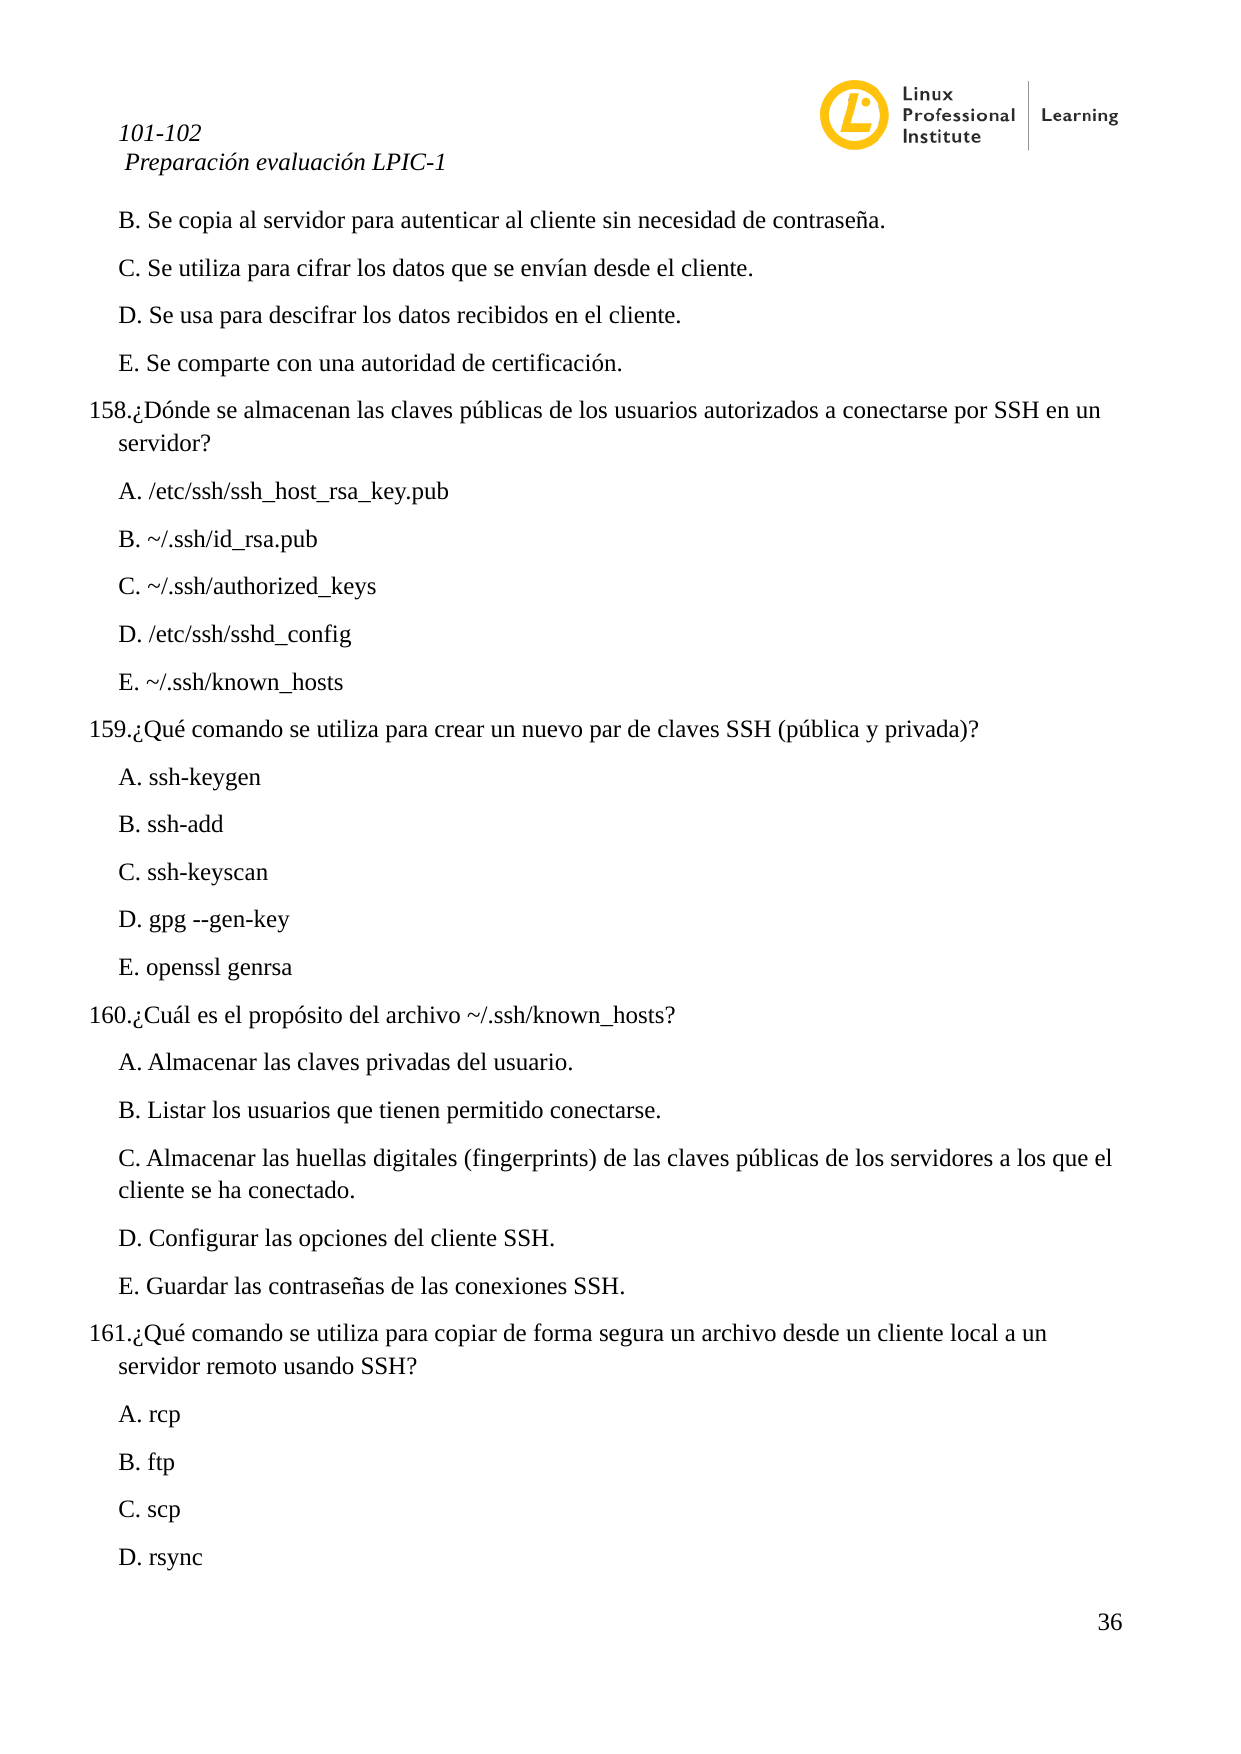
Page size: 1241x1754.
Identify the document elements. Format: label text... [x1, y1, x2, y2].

list B. ssh-add [118, 809, 1122, 838]
list D. gpg --gen-key [118, 904, 1122, 933]
list ¿Qué comando se utiliza para copiar de forma segura un archivo desde un cliente local a un servidor remoto usando SSH? [118, 1318, 1122, 1380]
list A. ssh-keygen [118, 762, 1122, 791]
list D. /etc/ssh/sshd_config [118, 619, 1122, 648]
list D. rsync [118, 1542, 1122, 1571]
list E. Guardar las contraseñas de las conexiones SSH. [118, 1271, 1122, 1299]
list C. ~/.ssh/authorized_keys [118, 571, 1122, 600]
list E. ~/.ssh/known_hosts [118, 667, 1122, 695]
list C. Almacenar las huellas digitales (fingerprints) de las claves públicas de los servidores a los que el cliente se ha conectado. [118, 1143, 1122, 1204]
list A. rcp [118, 1399, 1122, 1428]
list C. scp [118, 1494, 1122, 1523]
list B. Se copia al servidor para autenticar al cliente sin necesidad de contraseña. [118, 205, 1122, 234]
list D. Configurar las opciones del cliente SSH. [118, 1223, 1122, 1252]
list A. /etc/ssh/ssh_host_rsa_key.pub [118, 476, 1122, 505]
list B. ftp [118, 1447, 1122, 1475]
list ¿Qué comando se utiliza para crear un nuevo par de claves SSH (pública y privada)? [118, 714, 1122, 743]
list B. ~/.ssh/id_rsa.pub [118, 524, 1122, 552]
list E. openssl genrsa [118, 952, 1122, 981]
list D. Se usa para descifrar los datos recibidos en el cliente. [118, 300, 1122, 329]
list ¿Dónde se almacenan las claves públicas de los usuarios autorizados a conectarse por SSH en un servidor? [118, 396, 1122, 457]
list A. Almacenar las claves privadas del usuario. [118, 1047, 1122, 1076]
list B. Listar los usuarios que tienen permitido conectarse. [118, 1095, 1122, 1124]
list C. ssh-keyscan [118, 857, 1122, 886]
list E. Se comparte con una autoridad de certificación. [118, 348, 1122, 377]
picture [819, 79, 1119, 151]
list ¿Cuál es el propósito del archivo ~/.ssh/known_hosts? [118, 1000, 1122, 1028]
list C. Se utiliza para cifrar los datos que se envían desde el cliente. [118, 253, 1122, 281]
